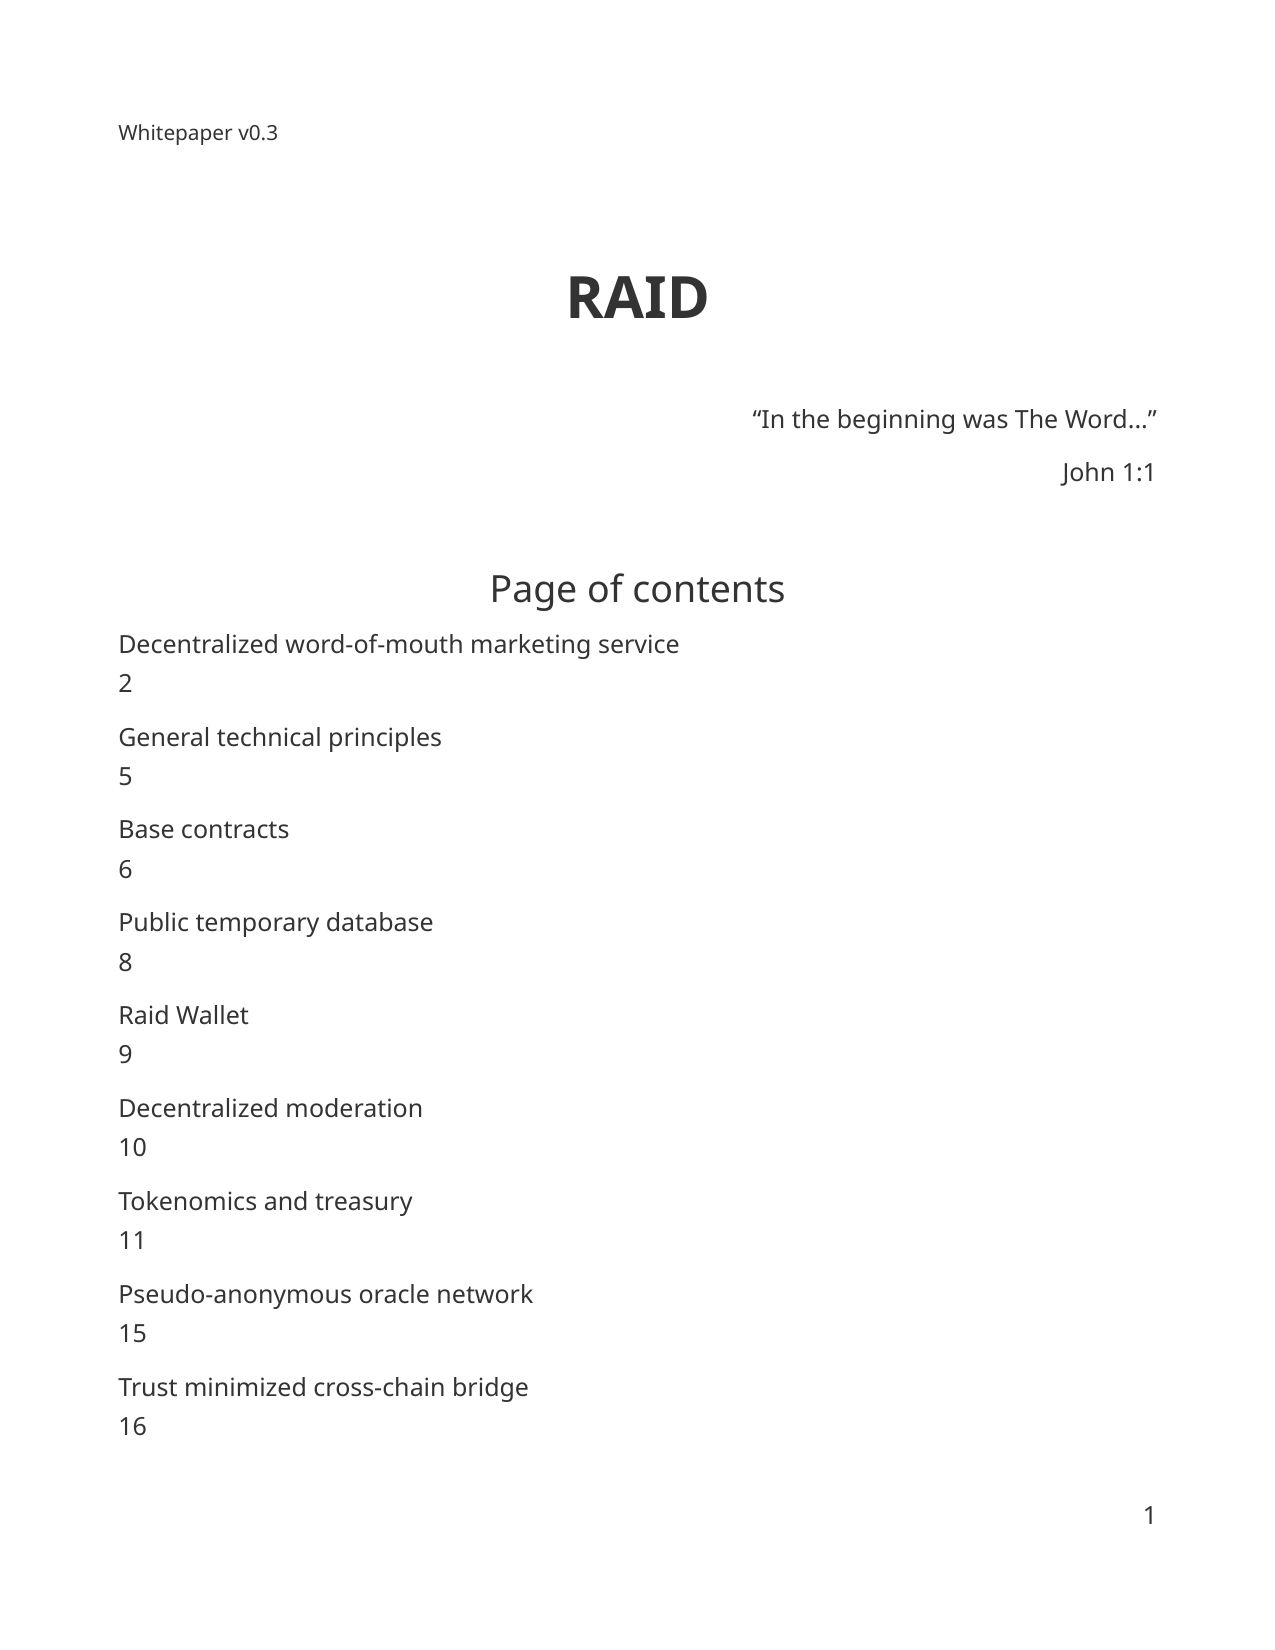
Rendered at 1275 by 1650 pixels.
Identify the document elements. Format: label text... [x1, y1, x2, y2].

text John 1:1 [118, 455, 1157, 489]
text Decentralized moderation 10 [118, 1091, 1157, 1164]
title RAID [118, 256, 1157, 335]
text Decentralized word-of-mouth marketing service 2 [118, 626, 1157, 699]
text Public temporary database 8 [118, 905, 1157, 978]
text Pseudo-anonymous oracle network 15 [118, 1277, 1157, 1350]
text General technical principles 5 [118, 719, 1157, 792]
subtitle Page of contents [118, 563, 1157, 614]
text Base contracts 6 [118, 812, 1157, 885]
text Tokenomics and treasury 11 [118, 1184, 1157, 1257]
text Trust minimized cross-chain bridge 16 [118, 1369, 1157, 1443]
text Raid Wallet 9 [118, 998, 1157, 1071]
text “In the beginning was The Word...” [118, 401, 1157, 435]
